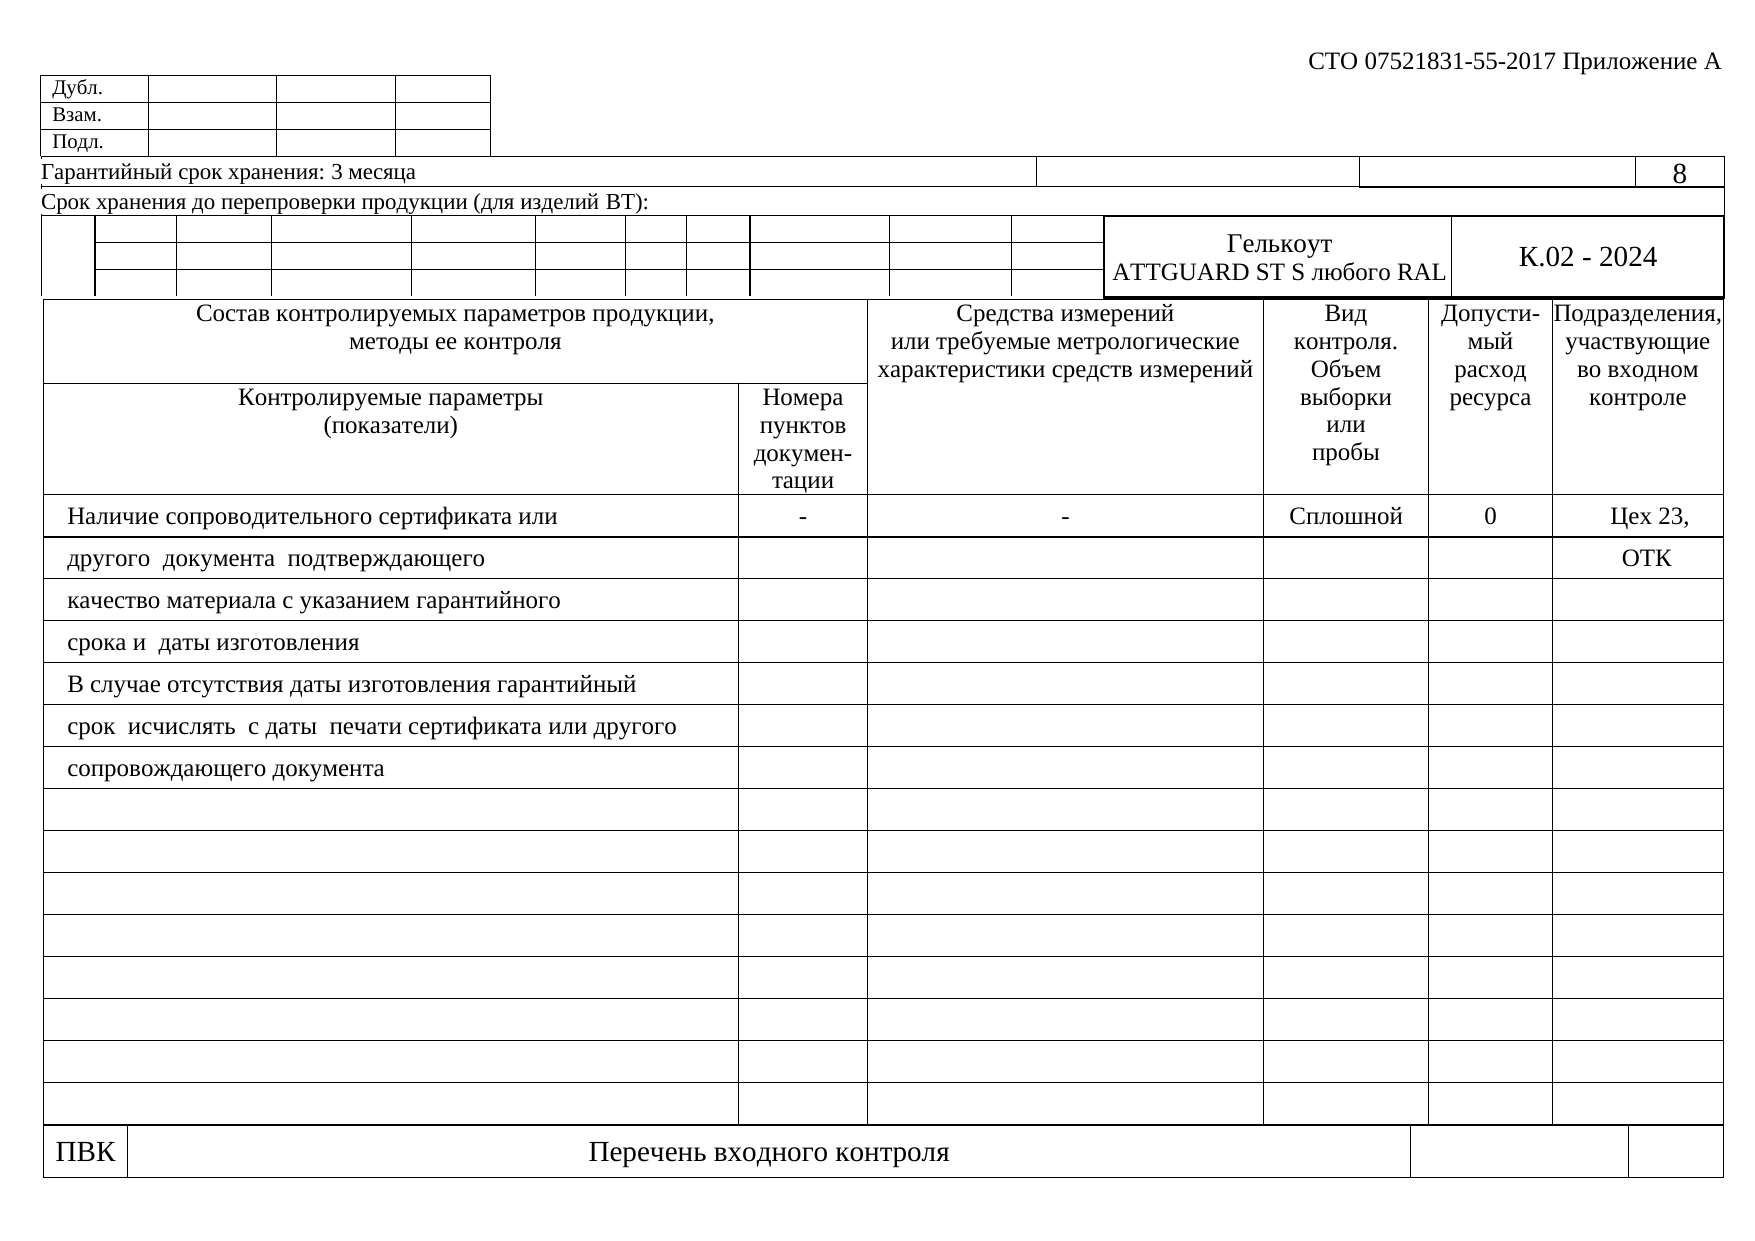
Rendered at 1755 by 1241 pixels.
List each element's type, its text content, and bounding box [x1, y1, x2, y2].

table_cell [396, 103, 490, 129]
table_header [396, 76, 490, 102]
table_cell [44, 789, 738, 830]
table_cell [1264, 538, 1428, 578]
table_header Состав контролируемых параметров продукции, методы ее контроля [44, 300, 867, 382]
table_cell срок исчислять с даты печати сертификата или другого [44, 705, 738, 746]
table_cell [739, 621, 867, 662]
table_cell [1429, 1041, 1552, 1082]
table_cell [1429, 1083, 1552, 1124]
table_cell [96, 270, 176, 296]
table_cell Сплошной [1264, 495, 1428, 536]
table_header 8 [1636, 157, 1673, 186]
table_cell [626, 216, 686, 242]
table_cell [1429, 663, 1552, 704]
table_cell [739, 705, 867, 746]
table_cell [1629, 1126, 1723, 1177]
table_cell [1553, 831, 1723, 872]
table_cell [1264, 1041, 1428, 1082]
table_header [149, 76, 276, 102]
table_cell [1553, 747, 1723, 788]
table_cell [1012, 216, 1103, 242]
table_cell [149, 130, 276, 156]
table_cell [751, 270, 889, 296]
table_cell срока и даты изготовления [44, 621, 738, 662]
table_cell Перечень входного контроля [128, 1126, 1410, 1177]
table_cell [491, 129, 786, 156]
table_cell [868, 538, 1263, 578]
table_cell [868, 873, 1263, 914]
table_cell [868, 957, 1263, 998]
table_cell [412, 243, 535, 269]
table_cell [272, 216, 411, 242]
table_cell [739, 789, 867, 830]
table_cell [1429, 915, 1552, 956]
table_cell [149, 103, 276, 129]
table_cell сопровождающего документа [44, 747, 738, 788]
table_cell [1553, 999, 1723, 1040]
table_header [1254, 75, 1724, 102]
table_cell [1429, 538, 1552, 578]
table_cell [44, 1083, 738, 1124]
table_cell [1264, 621, 1428, 662]
table_cell [868, 663, 1263, 704]
table_header [739, 75, 1254, 102]
table_cell [1264, 747, 1428, 788]
table_cell [1264, 915, 1428, 956]
table_cell [277, 103, 395, 129]
table_cell - [868, 495, 1263, 536]
table_header Допусти-мый расход ресурса [1429, 438, 1552, 494]
table_cell [44, 873, 738, 914]
table_cell Взам. [41, 103, 148, 129]
table_cell [177, 270, 271, 296]
table_cell [1264, 663, 1428, 704]
table_cell [687, 243, 749, 269]
table_cell [868, 915, 1263, 956]
table_cell [1012, 270, 1103, 296]
table_cell Номера пунктов докумен- тации [739, 384, 772, 494]
table_cell Цех 23, [1553, 495, 1723, 536]
table_cell [1264, 789, 1428, 830]
table_cell [96, 243, 176, 269]
table_header Дубл. [41, 76, 148, 102]
table_cell [44, 999, 738, 1040]
table_cell Подл. [41, 130, 148, 156]
table_cell [491, 102, 786, 129]
table_cell [412, 270, 535, 296]
table_cell [868, 621, 1263, 662]
table_cell [44, 957, 738, 998]
table_header Подразделения, участвующие во входном контроле [1553, 300, 1723, 494]
table_cell [536, 243, 625, 269]
table_cell [739, 831, 867, 872]
table_header Вид контроля. Объем выборки или пробы [1264, 300, 1428, 494]
table_cell [868, 1083, 1263, 1124]
table_header [1037, 157, 1359, 186]
table_cell [536, 216, 625, 242]
text СТО 07521831-55-2017 Приложение А [29, 47, 1722, 75]
table_cell [687, 216, 749, 242]
table_cell [786, 102, 1724, 156]
table_cell [1429, 831, 1552, 872]
table_cell [1553, 663, 1723, 704]
table_cell [272, 243, 411, 269]
table_cell [177, 216, 271, 242]
table_cell - [739, 495, 867, 536]
table_cell [44, 1041, 738, 1082]
table_cell [868, 579, 1263, 620]
table_cell Контролируемые параметры (показатели) [44, 384, 738, 494]
table_cell [739, 663, 867, 704]
table_cell [412, 216, 535, 242]
table_cell [1553, 621, 1723, 662]
table_cell [536, 270, 625, 296]
table_cell [177, 243, 271, 269]
table_header [277, 76, 395, 102]
table_cell [1264, 831, 1428, 872]
table_cell [1411, 1126, 1628, 1177]
table_cell [868, 705, 1263, 746]
table_cell другого документа подтверждающего [44, 538, 738, 578]
table_cell [868, 831, 1263, 872]
table_cell К.02 - 2024 [1452, 217, 1723, 296]
table_cell [1429, 957, 1552, 998]
table_cell [44, 831, 738, 872]
table_cell [1012, 243, 1103, 269]
table_cell [1429, 747, 1552, 788]
table_cell [1553, 957, 1723, 998]
table_cell [1553, 915, 1723, 956]
table_cell [687, 270, 749, 296]
table_cell ОТК [1553, 538, 1723, 578]
table_cell [1264, 705, 1428, 746]
table_cell [1553, 1041, 1723, 1082]
table_cell Гелькоут ATTGUARD ST S любого RAL [1105, 217, 1451, 296]
table_cell [1553, 705, 1723, 746]
table_cell [739, 747, 867, 788]
table_cell [739, 1041, 867, 1082]
table_cell [739, 538, 867, 578]
table_cell [739, 873, 867, 914]
table_cell [1553, 873, 1723, 914]
table_cell Номера пунктов докумен- тации [834, 384, 867, 494]
table_cell ПВК [44, 1126, 127, 1177]
table_cell [96, 216, 176, 242]
table_cell [1429, 621, 1552, 662]
table_cell В случае отсутствия даты изготовления гарантийный [44, 663, 738, 704]
table_cell Наличие сопроводительного сертификата или [44, 495, 738, 536]
table_cell [1553, 789, 1723, 830]
table_header 8 [1687, 157, 1724, 186]
table_cell [739, 957, 867, 998]
table_cell [626, 270, 686, 296]
table_cell [1264, 999, 1428, 1040]
table_cell 0 [1429, 495, 1552, 536]
table_cell [626, 243, 686, 269]
table_header Гарантийный срок хранения: 3 месяца [42, 157, 1036, 186]
table_cell [868, 789, 1263, 830]
table_cell качество материала с указанием гарантийного [44, 579, 738, 620]
table_cell [868, 999, 1263, 1040]
table_cell [739, 579, 867, 620]
table_cell [1264, 957, 1428, 998]
table_cell [1264, 1083, 1428, 1124]
table_cell [1553, 579, 1723, 620]
table_cell [751, 216, 889, 242]
table_cell [739, 999, 867, 1040]
table_cell [1264, 873, 1428, 914]
table_cell [868, 747, 1263, 788]
table_cell [1553, 1083, 1723, 1124]
table_cell [272, 270, 411, 296]
table_cell [890, 216, 1011, 242]
table_cell [1429, 873, 1552, 914]
table_cell [868, 1041, 1263, 1082]
table_cell [277, 130, 395, 156]
table_cell [1429, 705, 1552, 746]
table_cell [1429, 999, 1552, 1040]
table_cell [751, 243, 889, 269]
table_header [1360, 157, 1635, 186]
table_cell [890, 243, 1011, 269]
table_cell [1264, 579, 1428, 620]
table_cell [1429, 579, 1552, 620]
table_cell [739, 1083, 867, 1124]
table_cell [44, 915, 738, 956]
table_header Средства измерений или требуемые метрологические характеристики средств измерений [868, 300, 1263, 494]
table_header [491, 75, 739, 102]
table_cell [42, 216, 94, 296]
table_cell [890, 270, 1011, 296]
table_cell [396, 130, 490, 156]
table_cell [739, 915, 867, 956]
table_cell [1429, 789, 1552, 830]
